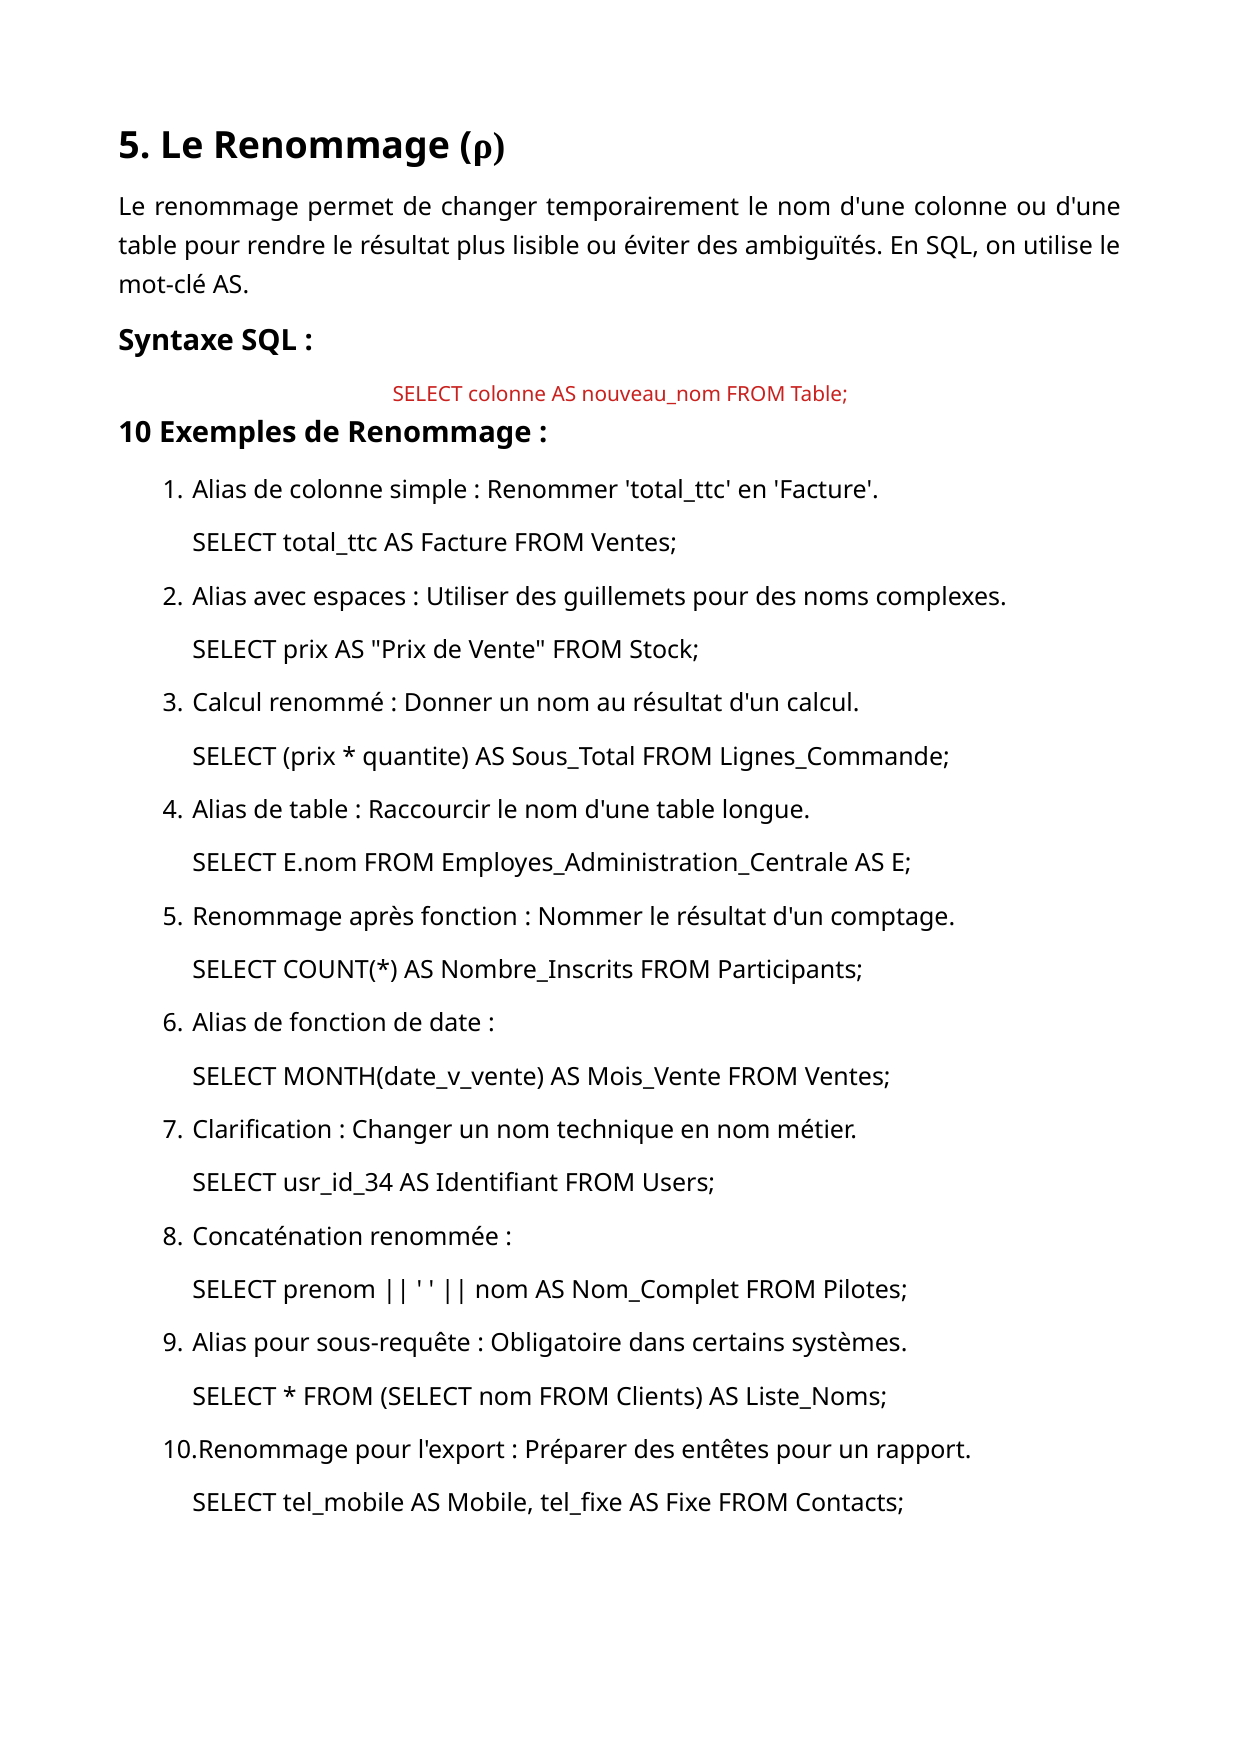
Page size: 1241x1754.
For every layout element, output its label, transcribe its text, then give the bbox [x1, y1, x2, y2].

list SELECT * FROM (SELECT nom FROM Clients) AS Liste_Noms; [162, 1378, 1122, 1412]
list Concaténation renommée : [162, 1218, 1122, 1252]
text Le renommage permet de changer temporairement le nom d'une colonne ou d'une table pour rendre le résultat plus lisible ou éviter des ambiguïtés. En SQL, on utilise le mot-clé AS. [118, 189, 1122, 300]
list Alias de colonne simple : Renommer 'total_ttc' en 'Facture'. [162, 472, 1122, 506]
list SELECT usr_id_34 AS Identifiant FROM Users; [162, 1165, 1122, 1199]
list Clarification : Changer un nom technique en nom métier. [162, 1112, 1122, 1146]
list SELECT total_ttc AS Facture FROM Ventes; [162, 525, 1122, 559]
subtitle Syntaxe SQL : [118, 319, 1122, 359]
list Calcul renommé : Donner un nom au résultat d'un calcul. [162, 685, 1122, 719]
list Renommage après fonction : Nommer le résultat d'un comptage. [162, 898, 1122, 932]
list SELECT prix AS "Prix de Vente" FROM Stock; [162, 632, 1122, 666]
list Alias de table : Raccourcir le nom d'une table longue. [162, 792, 1122, 826]
list SELECT MONTH(date_v_vente) AS Mois_Vente FROM Ventes; [162, 1058, 1122, 1092]
list SELECT prenom || ' ' || nom AS Nom_Complet FROM Pilotes; [162, 1272, 1122, 1306]
list SELECT COUNT(*) AS Nombre_Inscrits FROM Participants; [162, 952, 1122, 986]
text SELECT colonne AS nouveau_nom FROM Table; [118, 379, 1122, 408]
list Alias avec espaces : Utiliser des guillemets pour des noms complexes. [162, 578, 1122, 612]
list Alias de fonction de date : [162, 1005, 1122, 1039]
list SELECT (prix * quantite) AS Sous_Total FROM Lignes_Commande; [162, 738, 1122, 772]
list SELECT E.nom FROM Employes_Administration_Centrale AS E; [162, 845, 1122, 879]
subtitle 5. Le Renommage (ρ) [118, 118, 1122, 169]
list Alias pour sous-requête : Obligatoire dans certains systèmes. [162, 1325, 1122, 1359]
list Renommage pour l'export : Préparer des entêtes pour un rapport. [162, 1432, 1122, 1466]
list SELECT tel_mobile AS Mobile, tel_fixe AS Fixe FROM Contacts; [162, 1485, 1122, 1519]
subtitle 10 Exemples de Renommage : [118, 412, 1122, 451]
